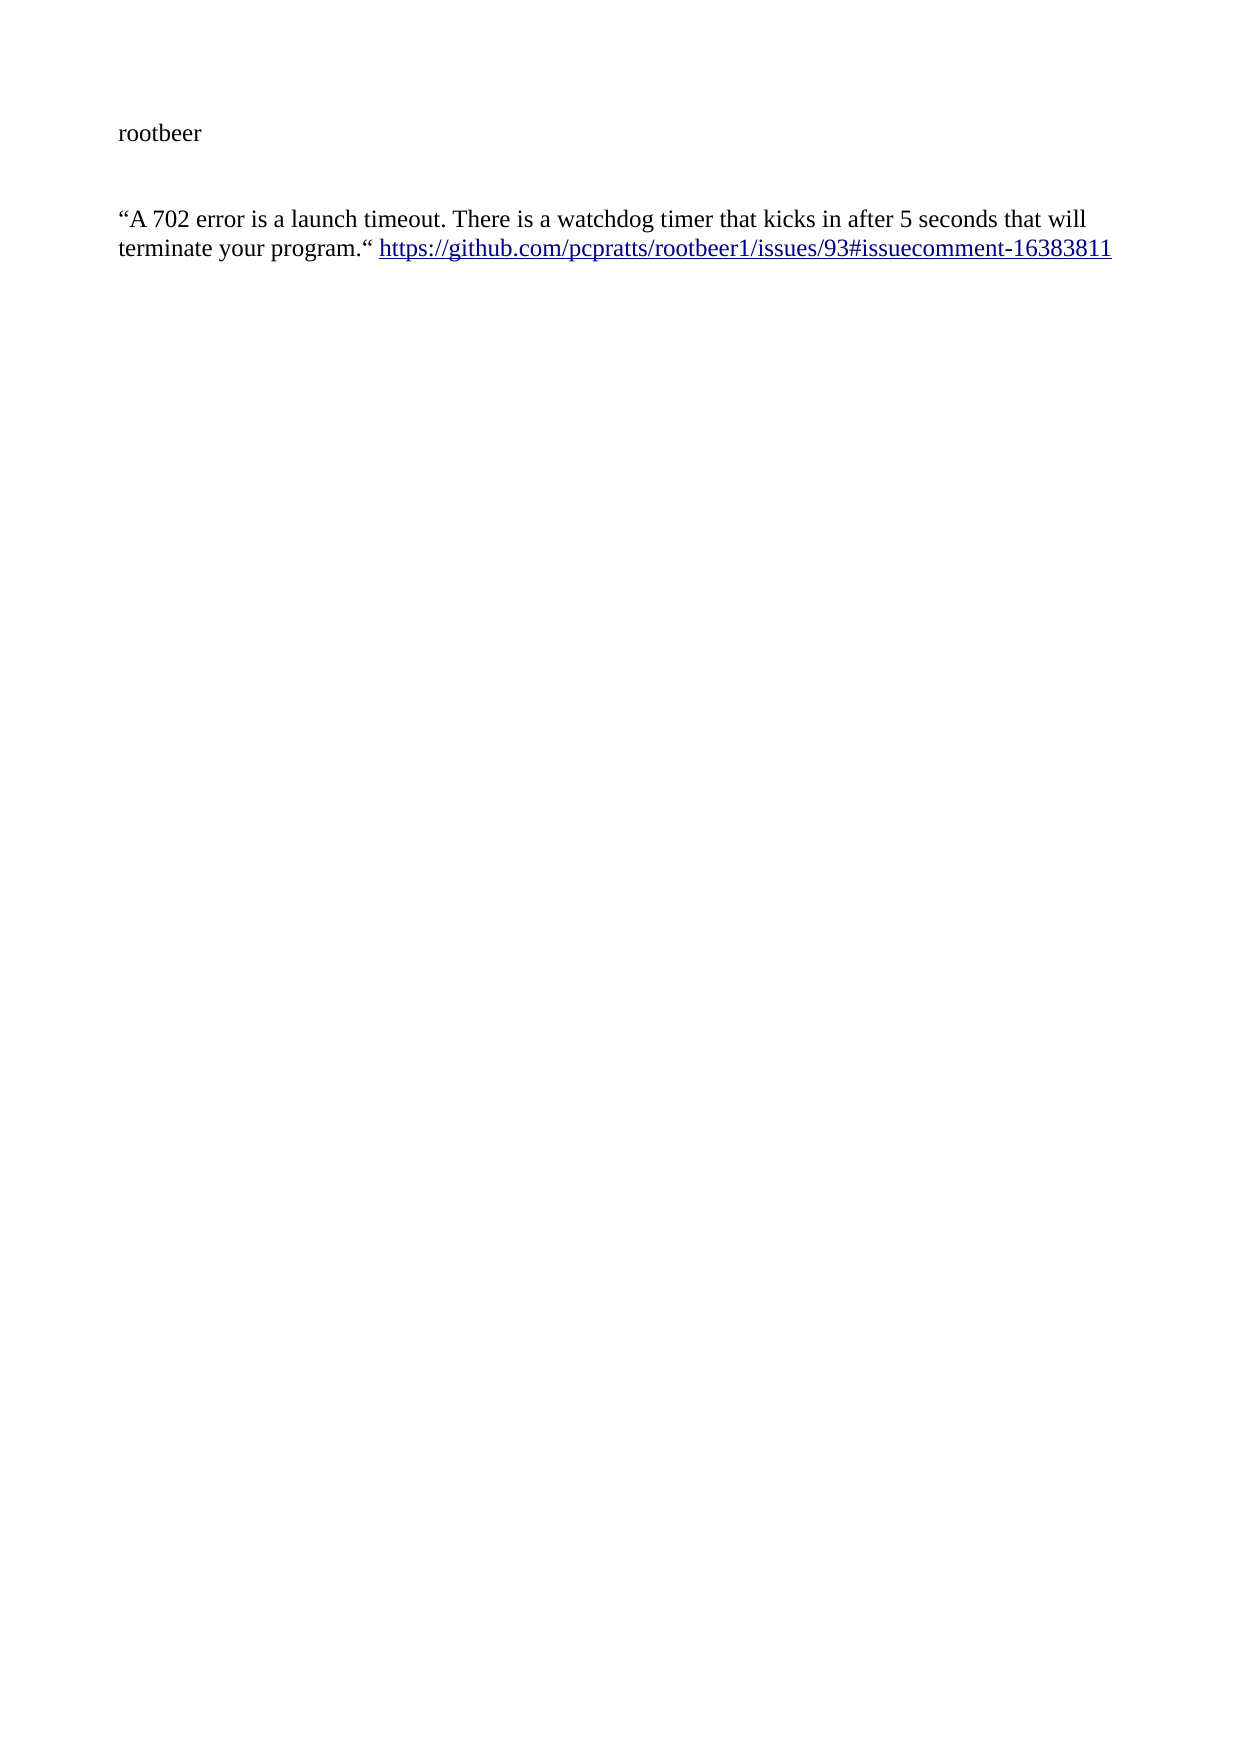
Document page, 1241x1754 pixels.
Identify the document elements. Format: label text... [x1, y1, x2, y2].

text rootbeer [118, 118, 1122, 147]
text “A 702 error is a launch timeout. There is a watchdog timer that kicks in after 5 seconds that will terminate your program.“ https://github.com/pcpratts/rootbeer1/issues/93#issuecomment-16383811 [118, 204, 1122, 262]
